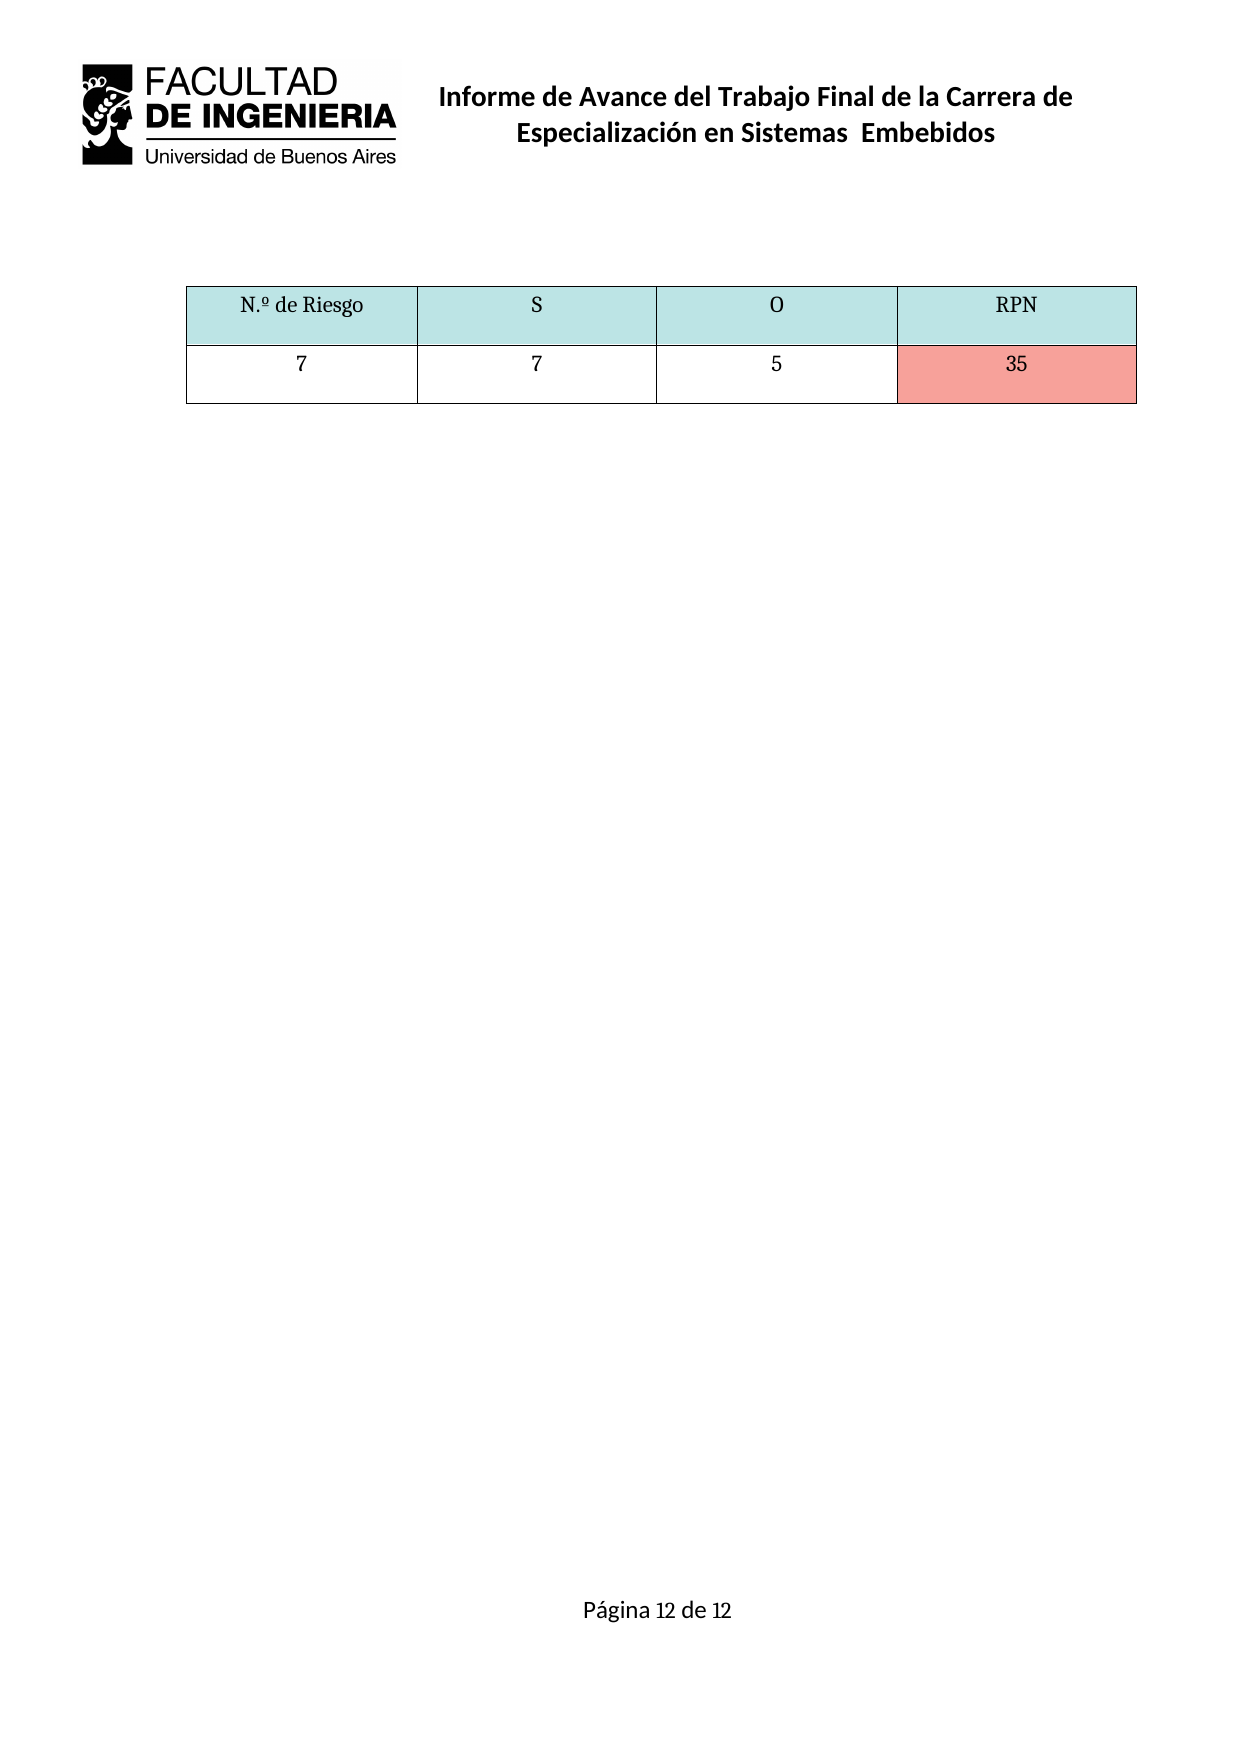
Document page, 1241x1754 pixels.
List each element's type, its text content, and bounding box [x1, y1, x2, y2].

table_header O [657, 287, 897, 344]
table_header RPN [898, 287, 1136, 344]
table_cell 5 [657, 346, 897, 403]
table_header S [418, 287, 656, 344]
table_cell 7 [187, 346, 417, 403]
table_cell 35 [898, 346, 1136, 403]
table_header N.º de Riesgo [187, 287, 417, 344]
picture [77, 59, 402, 169]
table_cell 7 [418, 346, 656, 403]
